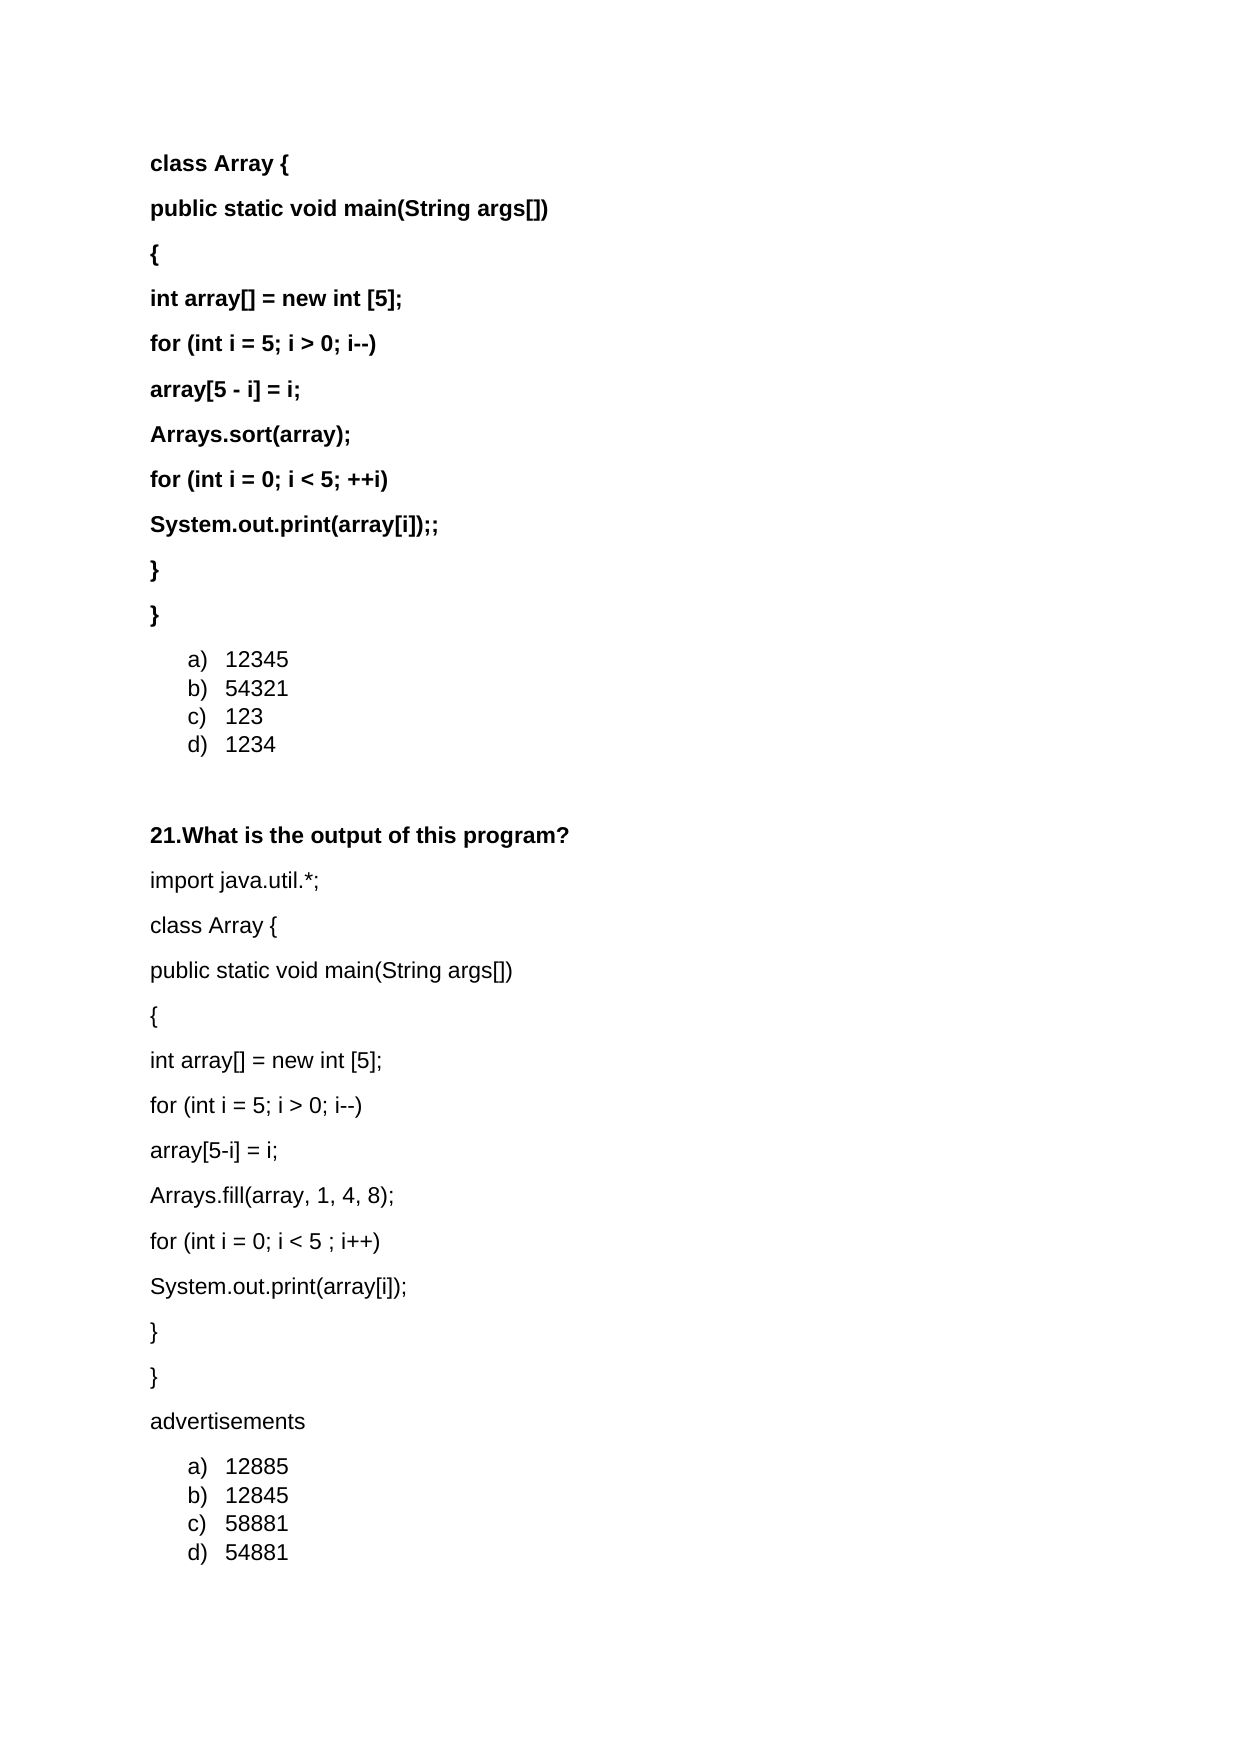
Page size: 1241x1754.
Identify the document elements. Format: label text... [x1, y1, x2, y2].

list 54321 [187, 674, 1090, 701]
text int array[] = new int [5]; [150, 285, 1090, 312]
text public static void main(String args[]) [150, 957, 1090, 983]
list 123 [187, 703, 1090, 729]
list 12345 [187, 646, 1090, 672]
text array[5-i] = i; [150, 1137, 1090, 1164]
text for (int i = 5; i > 0; i--) [150, 1092, 1090, 1119]
text { [150, 240, 1090, 267]
text for (int i = 5; i > 0; i--) [150, 330, 1090, 357]
text class Array { [150, 912, 1090, 938]
text for (int i = 0; i < 5 ; i++) [150, 1228, 1090, 1254]
text System.out.print(array[i]); [150, 1273, 1090, 1299]
list 1234 [187, 731, 1090, 758]
text array[5 - i] = i; [150, 376, 1090, 402]
text int array[] = new int [5]; [150, 1047, 1090, 1073]
text public static void main(String args[]) [150, 195, 1090, 221]
text advertisements [150, 1408, 1090, 1434]
text System.out.print(array[i]);; [150, 511, 1090, 537]
list 54881 [187, 1538, 1090, 1565]
text Arrays.fill(array, 1, 4, 8); [150, 1182, 1090, 1209]
text Arrays.sort(array); [150, 421, 1090, 447]
text class Array { [150, 150, 1090, 176]
text { [150, 1002, 1090, 1028]
list 12845 [187, 1482, 1090, 1508]
text } [150, 556, 1090, 582]
list 12885 [187, 1453, 1090, 1479]
text import java.util.*; [150, 867, 1090, 893]
text } [150, 1318, 1090, 1344]
text } [150, 1363, 1090, 1389]
text 21.What is the output of this program? [150, 822, 1090, 848]
list 58881 [187, 1510, 1090, 1536]
text } [150, 601, 1090, 627]
text for (int i = 0; i < 5; ++i) [150, 466, 1090, 492]
